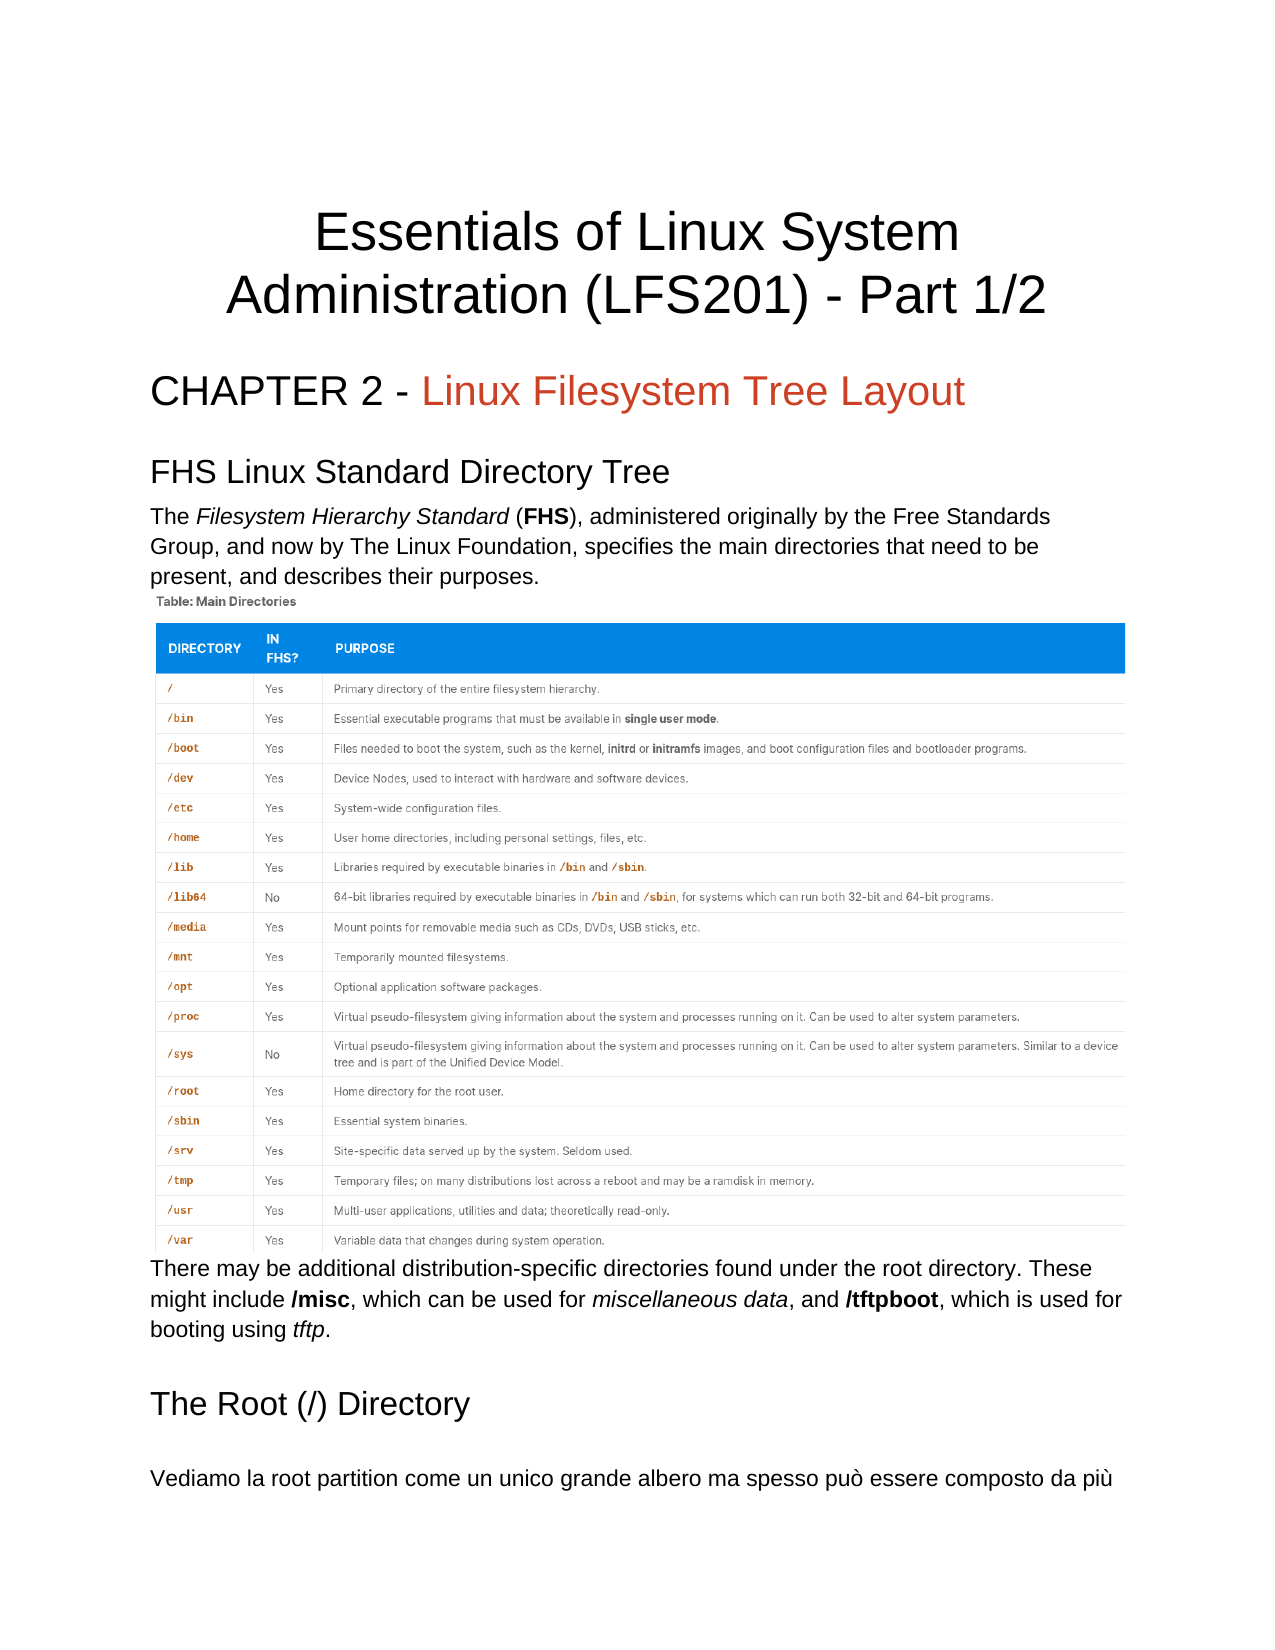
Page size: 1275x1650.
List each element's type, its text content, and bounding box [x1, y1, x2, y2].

subtitle FHS Linux Standard Directory Tree [150, 452, 1125, 490]
text Vediamo la root partition come un unico grande albero ma spesso può essere composto da più [150, 1434, 1125, 1491]
text There may be additional distribution-specific directories found under the root directory. These might include /misc, which can be used for miscellaneous data, and /tftpboot, which is used for booting using tftp. [150, 1255, 1125, 1342]
picture [150, 593, 1125, 1252]
subtitle CHAPTER 2 - Linux Filesystem Tree Layout [150, 366, 1125, 414]
title Essentials of Linux System Administration (LFS201) - Part 1/2 [150, 200, 1125, 324]
subtitle The Root (/) Directory [150, 1383, 1125, 1422]
text The Filesystem Hierarchy Standard (FHS), administered originally by the Free Standards Group, and now by The Linux Foundation, specifies the main directories that need to be present, and describes their purposes. [150, 503, 1125, 589]
